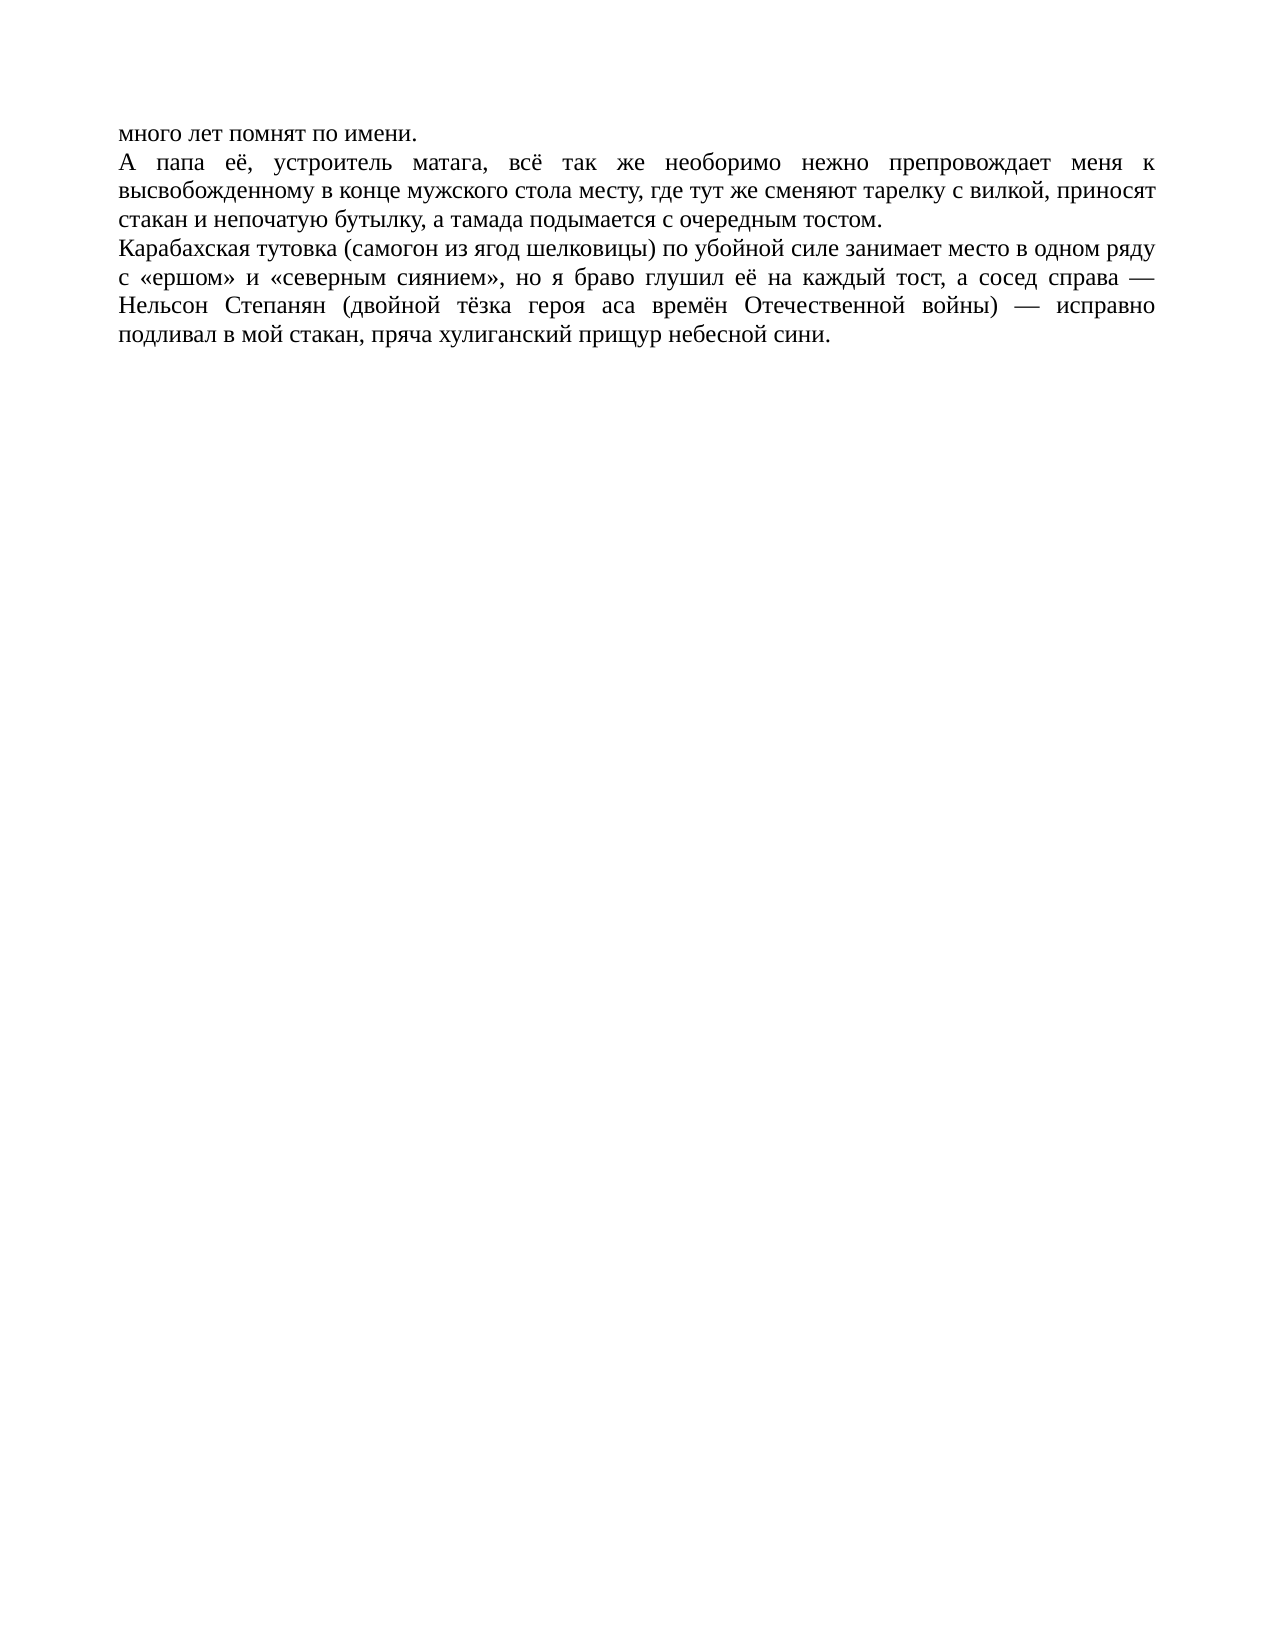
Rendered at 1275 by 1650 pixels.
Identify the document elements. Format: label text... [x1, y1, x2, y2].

text много лет помнят по имени. [118, 118, 1157, 147]
text Карабахская тутовка (самогон из ягод шелковицы) по убойной силе занимает место в одном ряду с «ершом» и «северным сиянием», но я браво глушил её на каждый тост, а сосед справа — Нельсон Степанян (двойной тёзка героя аса времён Отечественной войны) — исправно подливал в мой стакан, пряча хулиганский прищур небесной сини. [118, 233, 1157, 348]
text А папа её, устроитель матага, всё так же необоримо нежно препровождает меня к высвобожденному в конце мужского стола месту, где тут же сменяют тарелку с вилкой, приносят стакан и непочатую бутылку, а тамада подымается с очередным тостом. [118, 147, 1157, 233]
